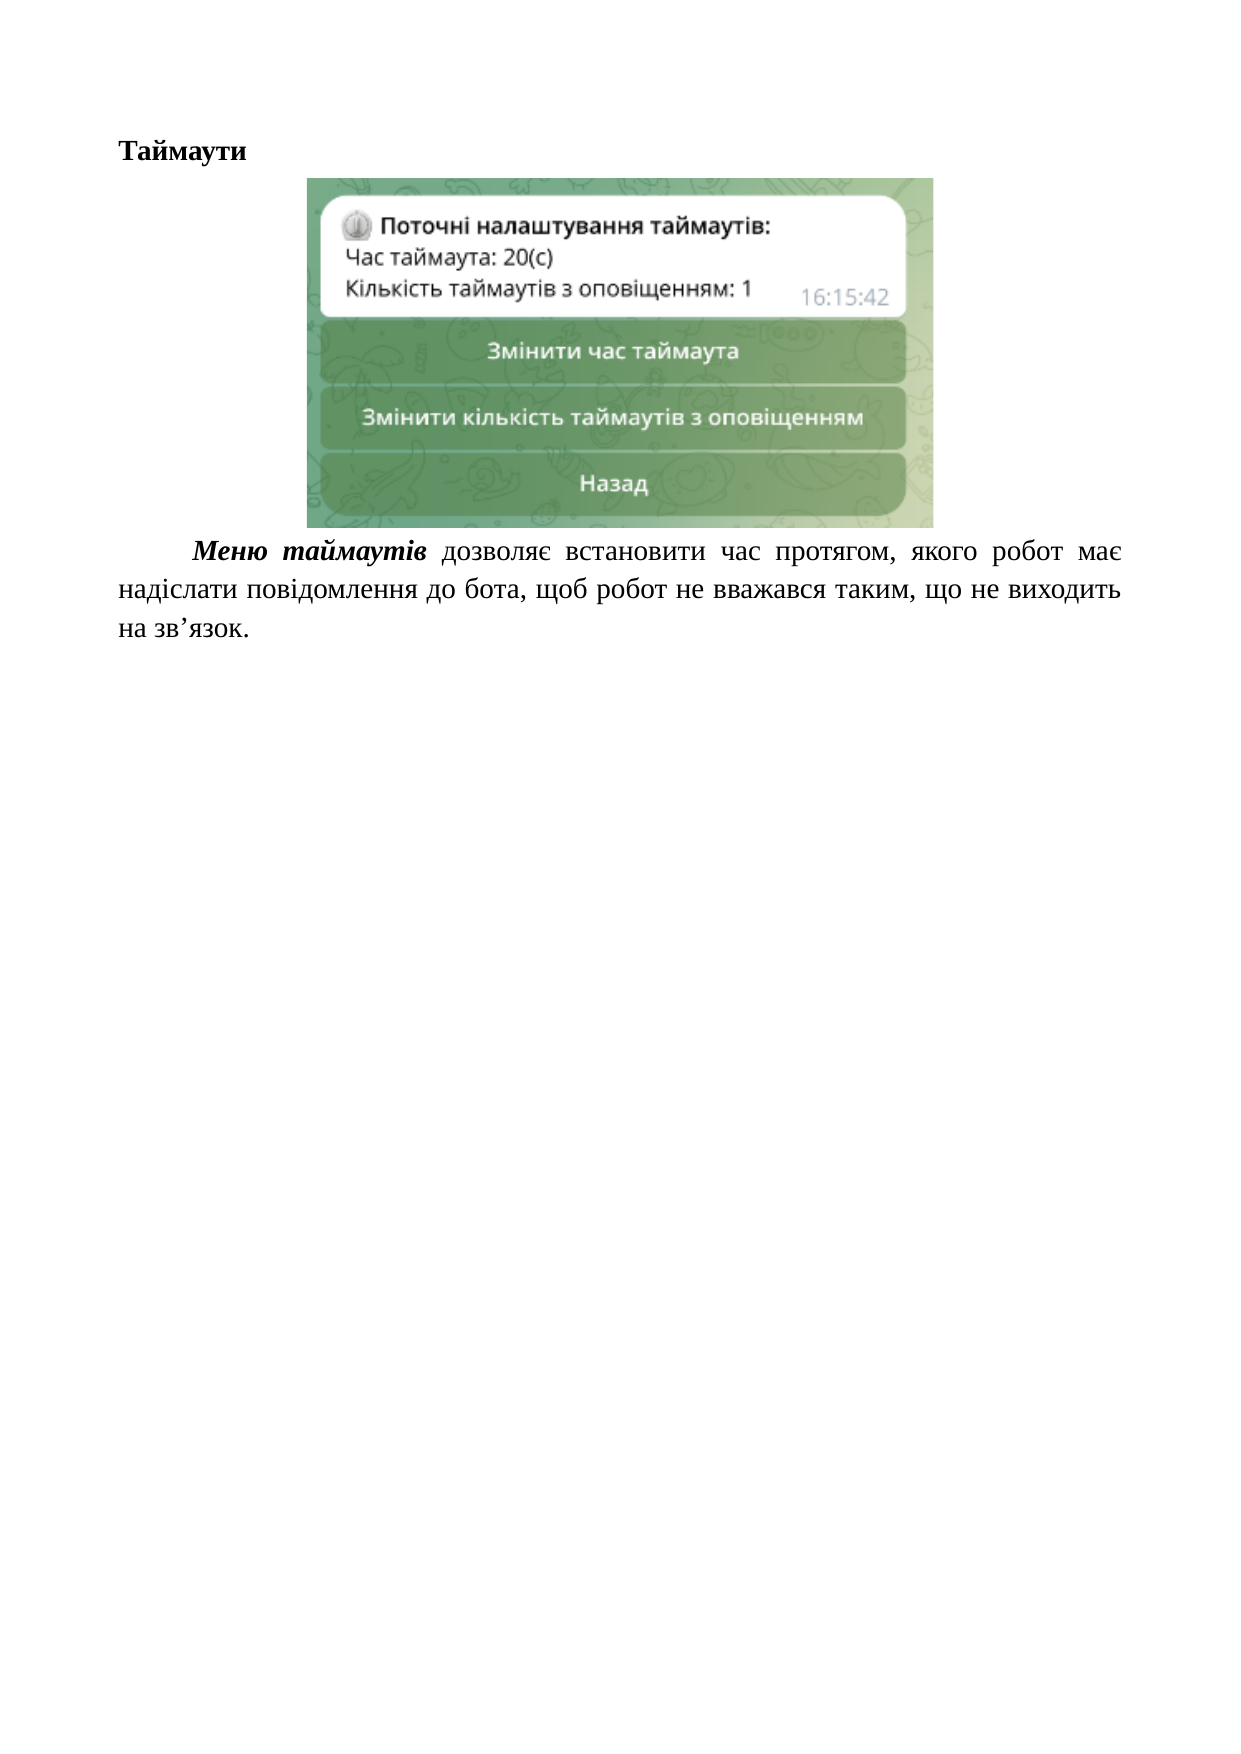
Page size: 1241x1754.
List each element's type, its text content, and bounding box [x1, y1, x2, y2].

text Меню таймаутів дозволяє встановити час протягом, якого робот має надіслати повідомлення до бота, щоб робот не вважався таким, що не виходить на зв’язок. [118, 179, 1122, 643]
picture [306, 178, 934, 528]
subtitle Таймаути [118, 133, 1122, 166]
